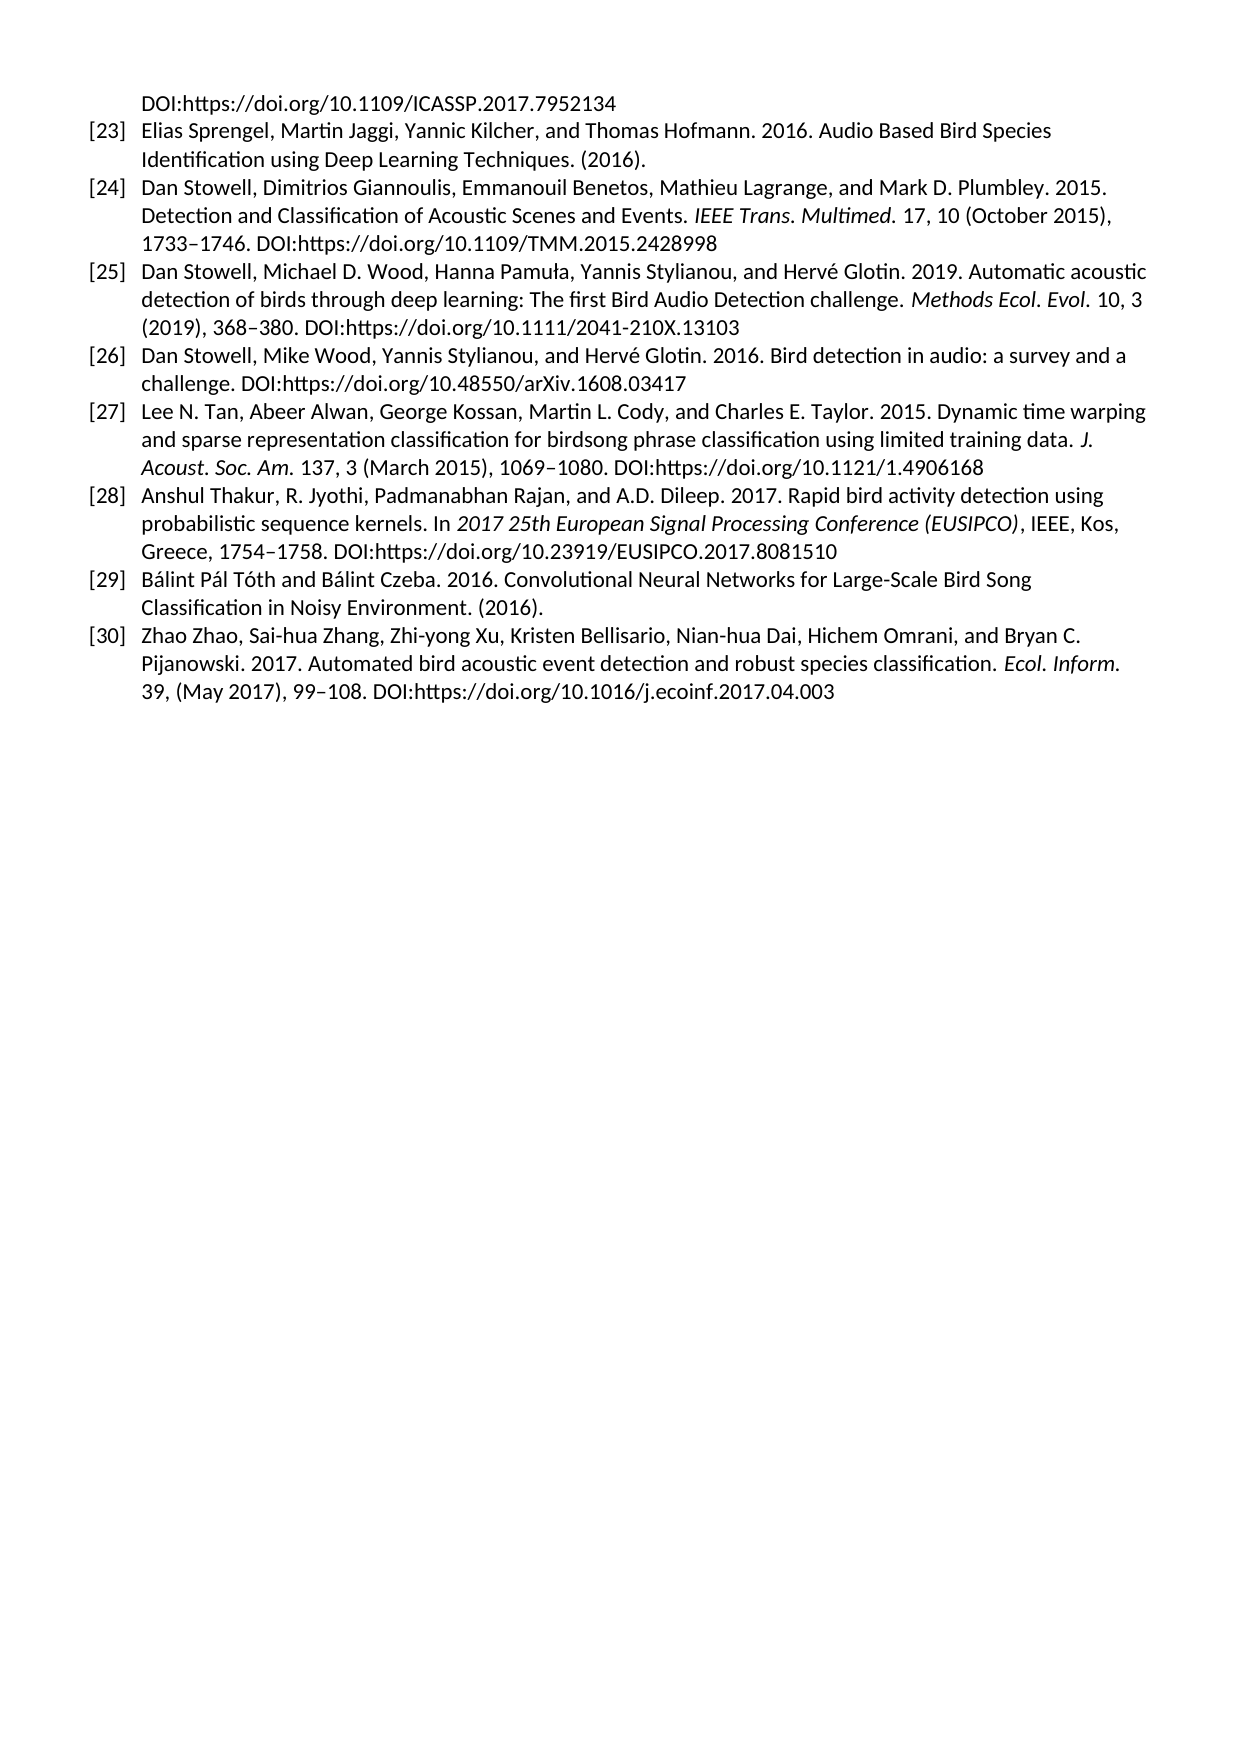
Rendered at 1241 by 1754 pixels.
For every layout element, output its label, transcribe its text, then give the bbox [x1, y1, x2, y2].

text [30] Zhao Zhao, Sai-hua Zhang, Zhi-yong Xu, Kristen Bellisario, Nian-hua Dai, Hichem Omrani, and Bryan C. Pijanowski. 2017. Automated bird acoustic event detection and robust species classification. Ecol. Inform. 39, (May 2017), 99–108. DOI:https://doi.org/10.1016/j.ecoinf.2017.04.003 [89, 621, 1152, 705]
text [29] Bálint Pál Tóth and Bálint Czeba. 2016. Convolutional Neural Networks for Large-Scale Bird Song Classification in Noisy Environment. (2016). [89, 565, 1152, 621]
text [23] Elias Sprengel, Martin Jaggi, Yannic Kilcher, and Thomas Hofmann. 2016. Audio Based Bird Species Identiﬁcation using Deep Learning Techniques. (2016). [89, 117, 1152, 173]
text DOI:https://doi.org/10.1109/ICASSP.2017.7952134 [89, 89, 1152, 117]
text [28] Anshul Thakur, R. Jyothi, Padmanabhan Rajan, and A.D. Dileep. 2017. Rapid bird activity detection using probabilistic sequence kernels. In 2017 25th European Signal Processing Conference (EUSIPCO), IEEE, Kos, Greece, 1754–1758. DOI:https://doi.org/10.23919/EUSIPCO.2017.8081510 [89, 481, 1152, 565]
text [27] Lee N. Tan, Abeer Alwan, George Kossan, Martin L. Cody, and Charles E. Taylor. 2015. Dynamic time warping and sparse representation classification for birdsong phrase classification using limited training data. J. Acoust. Soc. Am. 137, 3 (March 2015), 1069–1080. DOI:https://doi.org/10.1121/1.4906168 [89, 397, 1152, 481]
text [25] Dan Stowell, Michael D. Wood, Hanna Pamuła, Yannis Stylianou, and Hervé Glotin. 2019. Automatic acoustic detection of birds through deep learning: The first Bird Audio Detection challenge. Methods Ecol. Evol. 10, 3 (2019), 368–380. DOI:https://doi.org/10.1111/2041-210X.13103 [89, 257, 1152, 341]
text [26] Dan Stowell, Mike Wood, Yannis Stylianou, and Hervé Glotin. 2016. Bird detection in audio: a survey and a challenge. DOI:https://doi.org/10.48550/arXiv.1608.03417 [89, 341, 1152, 397]
text [24] Dan Stowell, Dimitrios Giannoulis, Emmanouil Benetos, Mathieu Lagrange, and Mark D. Plumbley. 2015. Detection and Classification of Acoustic Scenes and Events. IEEE Trans. Multimed. 17, 10 (October 2015), 1733–1746. DOI:https://doi.org/10.1109/TMM.2015.2428998 [89, 173, 1152, 257]
